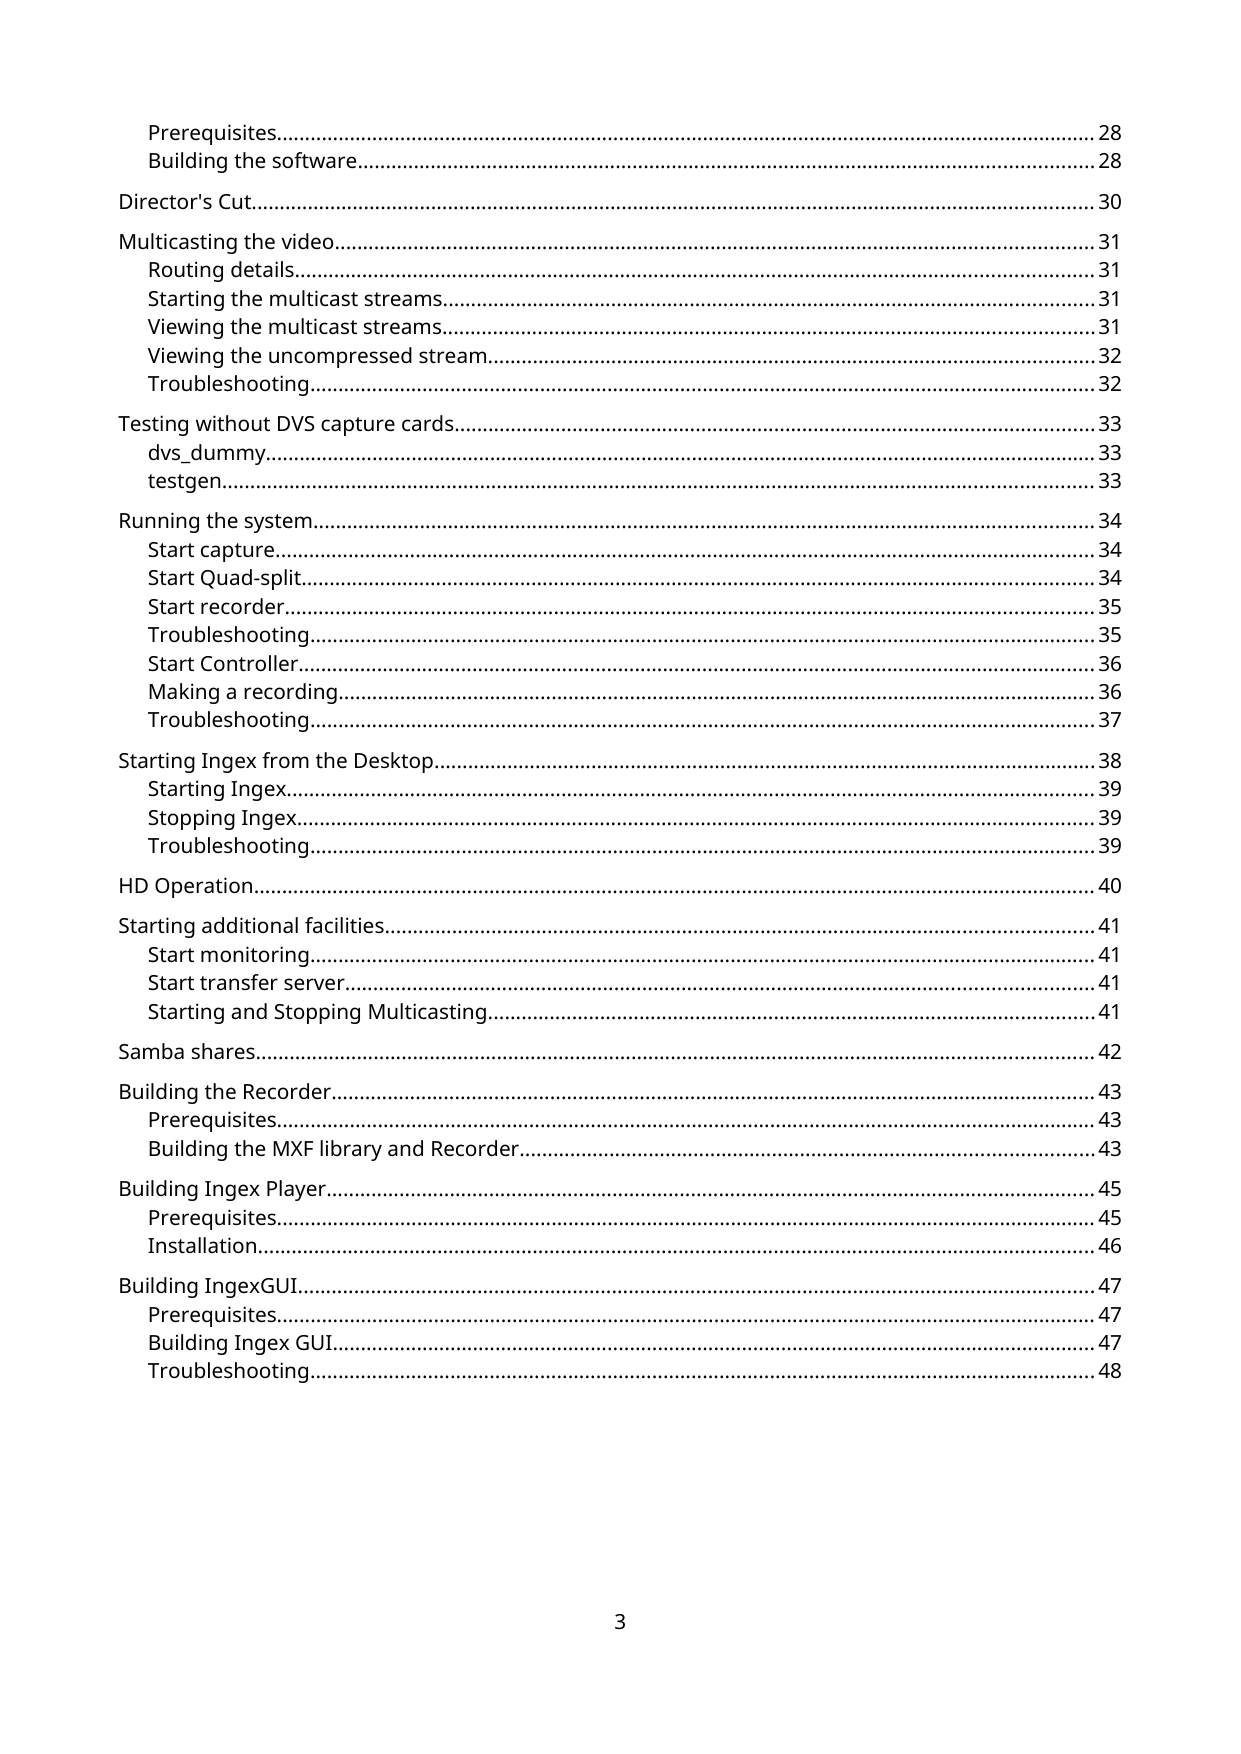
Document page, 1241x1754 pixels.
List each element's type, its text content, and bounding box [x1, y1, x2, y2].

text Building Ingex GUI 47 [148, 1328, 1122, 1357]
text Start Quad-split 34 [148, 563, 1122, 592]
text Troubleshooting 32 [148, 369, 1122, 398]
text Building the Recorder 43 [118, 1077, 1122, 1106]
text Start monitoring 41 [148, 940, 1122, 968]
text Multicasting the video 31 [118, 227, 1122, 255]
text Prerequisites 43 [148, 1106, 1122, 1134]
text Running the system 34 [118, 506, 1122, 535]
text Troubleshooting 39 [148, 831, 1122, 859]
text Prerequisites 28 [148, 118, 1122, 147]
text Starting Ingex from the Desktop 38 [118, 746, 1122, 774]
text testgen 33 [148, 466, 1122, 495]
text Starting Ingex 39 [148, 774, 1122, 803]
text Building the MXF library and Recorder 43 [148, 1134, 1122, 1162]
text Director's Cut 30 [118, 187, 1122, 215]
text Starting and Stopping Multicasting 41 [148, 997, 1122, 1025]
text Start transfer server 41 [148, 968, 1122, 997]
text Building the software 28 [148, 147, 1122, 175]
text Troubleshooting 48 [148, 1357, 1122, 1385]
text Prerequisites 45 [148, 1203, 1122, 1231]
text Starting additional facilities 41 [118, 911, 1122, 940]
text Prerequisites 47 [148, 1300, 1122, 1328]
text Building Ingex Player 45 [118, 1174, 1122, 1203]
text Start recorder 35 [148, 592, 1122, 620]
text Viewing the uncompressed stream 32 [148, 341, 1122, 369]
text Viewing the multicast streams 31 [148, 312, 1122, 341]
text Starting the multicast streams 31 [148, 284, 1122, 312]
text Samba shares 42 [118, 1037, 1122, 1065]
text Troubleshooting 35 [148, 620, 1122, 649]
text Start Controller 36 [148, 649, 1122, 677]
text Troubleshooting 37 [148, 706, 1122, 734]
text Start capture 34 [148, 535, 1122, 563]
text Routing details 31 [148, 255, 1122, 284]
text Installation 46 [148, 1231, 1122, 1259]
text HD Operation 40 [118, 871, 1122, 900]
text dvs_dummy 33 [148, 438, 1122, 466]
text Making a recording 36 [148, 677, 1122, 706]
text Testing without DVS capture cards 33 [118, 409, 1122, 438]
text Stopping Ingex 39 [148, 803, 1122, 831]
text Building IngexGUI 47 [118, 1271, 1122, 1300]
